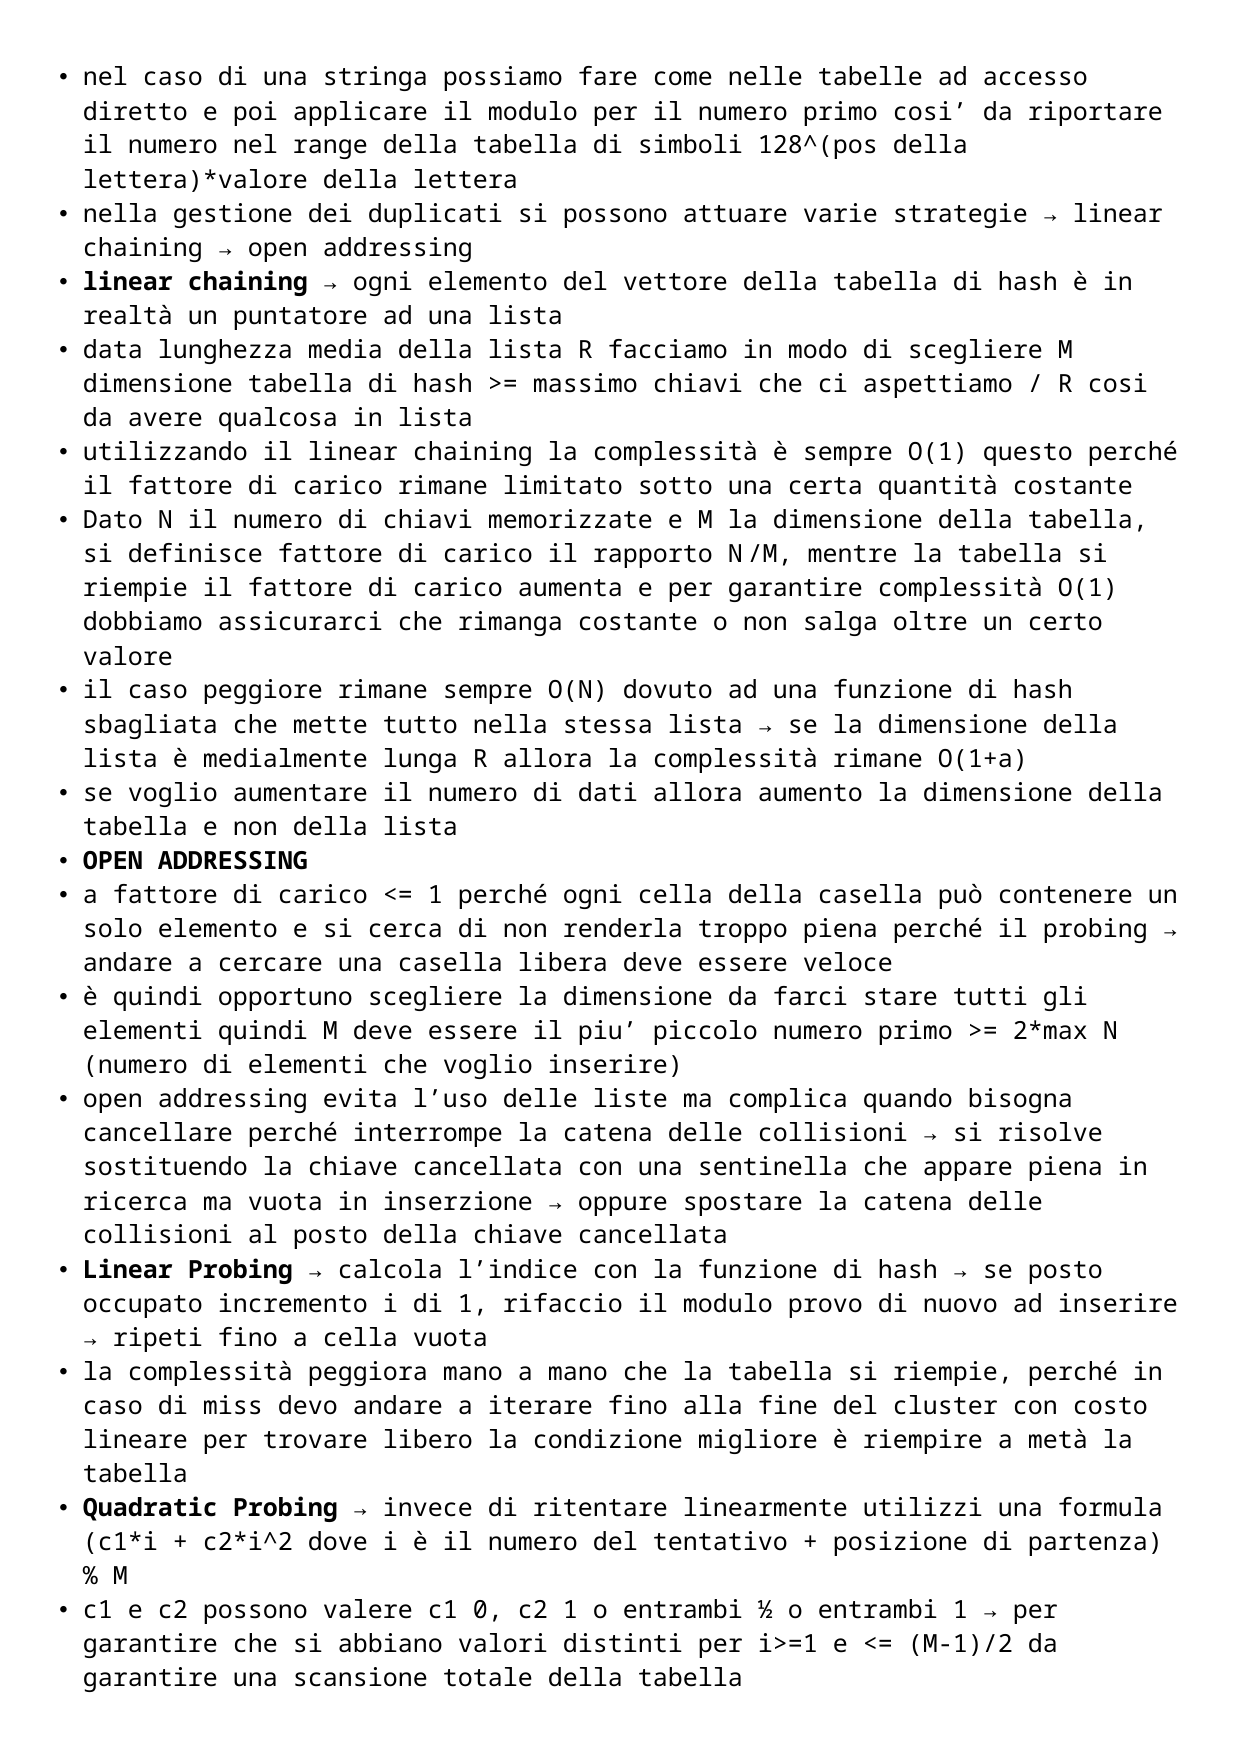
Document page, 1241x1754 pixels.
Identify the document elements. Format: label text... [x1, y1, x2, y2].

list utilizzando il linear chaining la complessità è sempre O(1) questo perché il fattore di carico rimane limitato sotto una certa quantità costante [59, 434, 1181, 502]
list la complessità peggiora mano a mano che la tabella si riempie, perché in caso di miss devo andare a iterare fino alla fine del cluster con costo lineare per trovare libero la condizione migliore è riempire a metà la tabella [59, 1353, 1181, 1490]
list se voglio aumentare il numero di dati allora aumento la dimensione della tabella e non della lista [59, 774, 1181, 842]
list Quadratic Probing → invece di ritentare linearmente utilizzi una formula (c1*i + c2*i^2 dove i è il numero del tentativo + posizione di partenza) % M [59, 1490, 1181, 1592]
list a fattore di carico <= 1 perché ogni cella della casella può contenere un solo elemento e si cerca di non renderla troppo piena perché il probing → andare a cercare una casella libera deve essere veloce [59, 877, 1181, 979]
list c1 e c2 possono valere c1 0, c2 1 o entrambi ½ o entrambi 1 → per garantire che si abbiano valori distinti per i>=1 e <= (M-1)/2 da garantire una scansione totale della tabella [59, 1592, 1181, 1694]
list Dato N il numero di chiavi memorizzate e M la dimensione della tabella, si definisce fattore di carico il rapporto N /M, mentre la tabella si riempie il fattore di carico aumenta e per garantire complessità O(1) dobbiamo assicurarci che rimanga costante o non salga oltre un certo valore [59, 502, 1181, 672]
list linear chaining → ogni elemento del vettore della tabella di hash è in realtà un puntatore ad una lista [59, 263, 1181, 332]
list open addressing evita l’uso delle liste ma complica quando bisogna cancellare perché interrompe la catena delle collisioni → si risolve sostituendo la chiave cancellata con una sentinella che appare piena in ricerca ma vuota in inserzione → oppure spostare la catena delle collisioni al posto della chiave cancellata [59, 1081, 1181, 1251]
list OPEN ADDRESSING [59, 842, 1181, 877]
list Linear Probing → calcola l’indice con la funzione di hash → se posto occupato incremento i di 1, rifaccio il modulo provo di nuovo ad inserire → ripeti fino a cella vuota [59, 1251, 1181, 1353]
list nel caso di una stringa possiamo fare come nelle tabelle ad accesso diretto e poi applicare il modulo per il numero primo cosi’ da riportare il numero nel range della tabella di simboli 128^(pos della lettera)*valore della lettera [59, 59, 1181, 195]
list data lunghezza media della lista R facciamo in modo di scegliere M dimensione tabella di hash >= massimo chiavi che ci aspettiamo / R cosi da avere qualcosa in lista [59, 332, 1181, 434]
list il caso peggiore rimane sempre O(N) dovuto ad una funzione di hash sbagliata che mette tutto nella stessa lista → se la dimensione della lista è medialmente lunga R allora la complessità rimane O(1+a) [59, 672, 1181, 774]
list è quindi opportuno scegliere la dimensione da farci stare tutti gli elementi quindi M deve essere il piu’ piccolo numero primo >= 2*max N (numero di elementi che voglio inserire) [59, 979, 1181, 1081]
list nella gestione dei duplicati si possono attuare varie strategie → linear chaining → open addressing [59, 195, 1181, 263]
